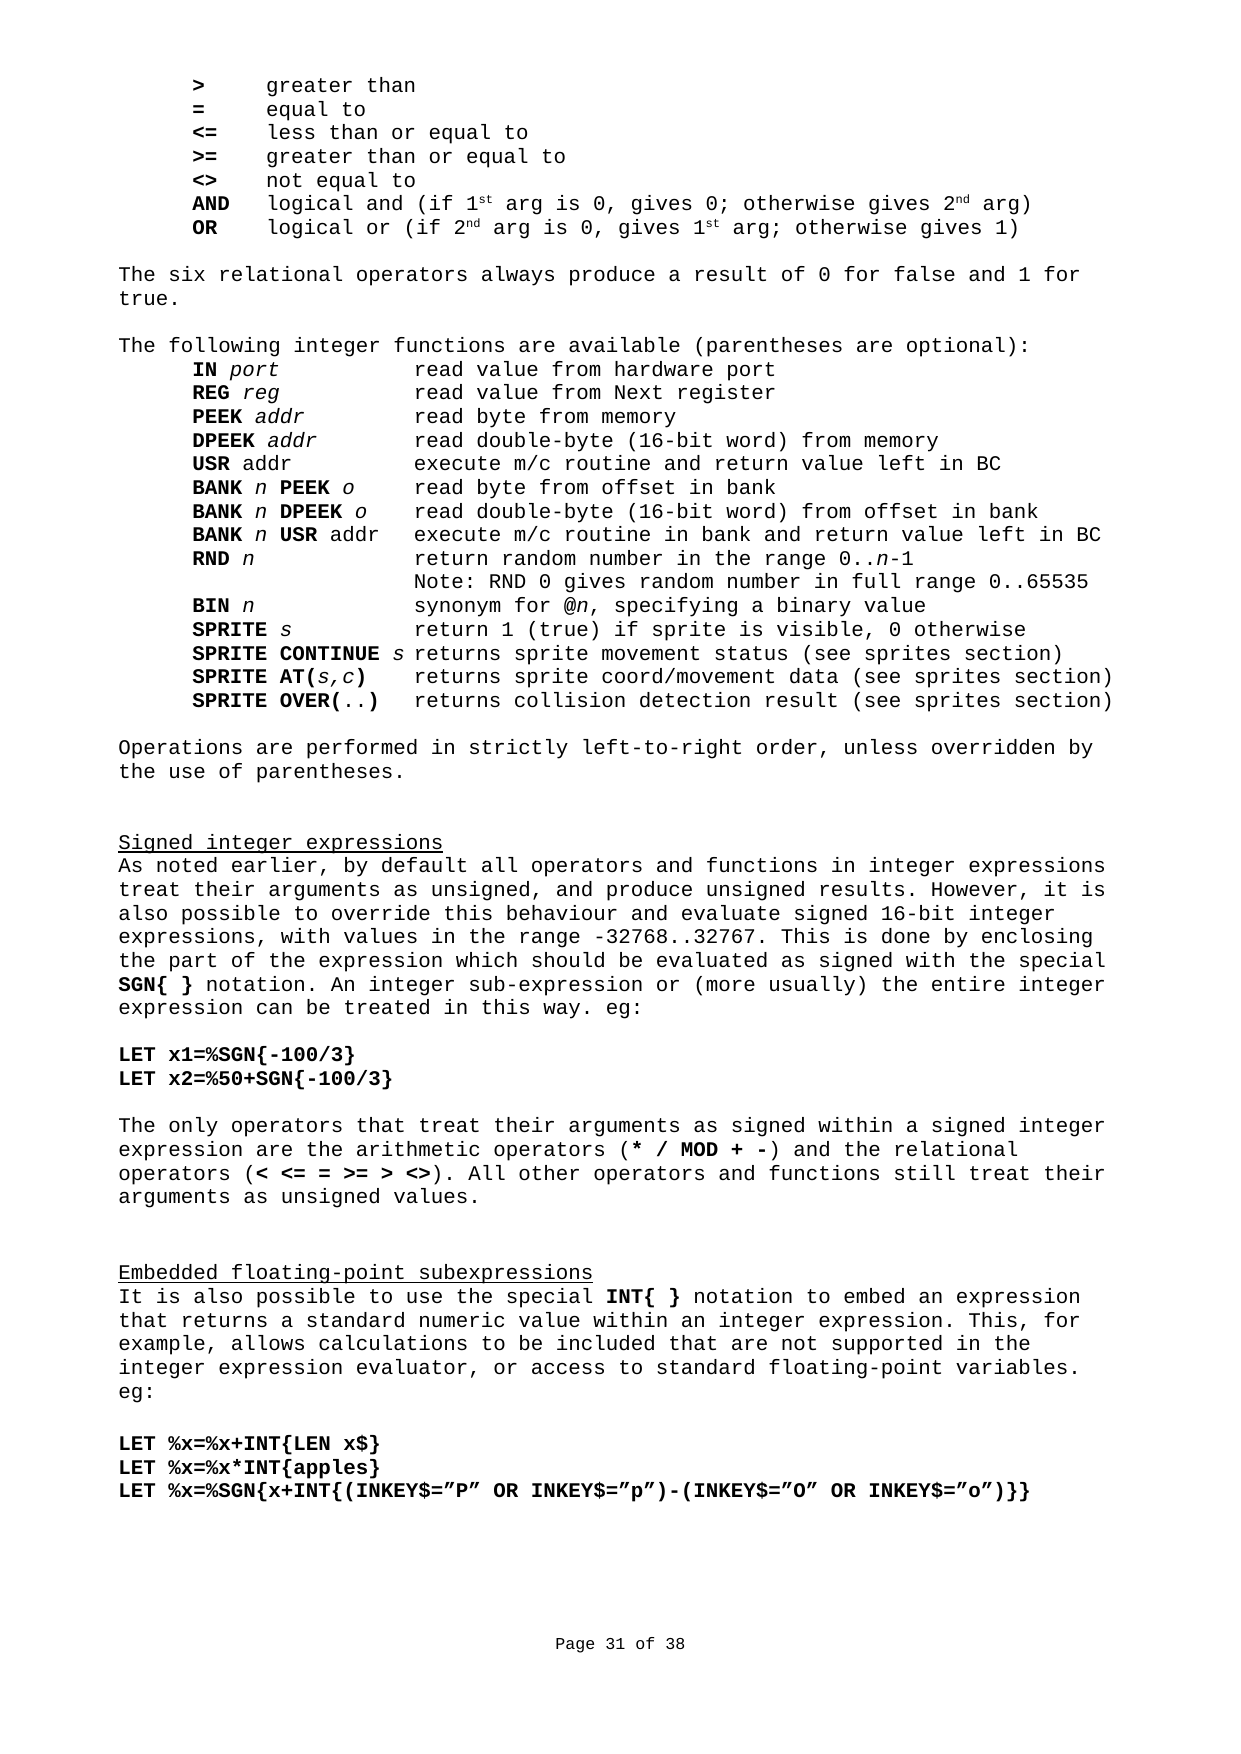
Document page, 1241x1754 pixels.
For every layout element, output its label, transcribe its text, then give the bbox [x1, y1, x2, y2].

text = equal to [118, 99, 1122, 122]
text SPRITE OVER(..) returns collision detection result (see sprites section) [118, 690, 1122, 713]
text Note: RND 0 gives random number in full range 0..65535 [118, 572, 1122, 595]
text AND logical and (if 1st arg is 0, gives 0; otherwise gives 2nd arg) [118, 193, 1122, 217]
text SPRITE AT(s,c) returns sprite coord/movement data (see sprites section) [118, 666, 1122, 690]
text PEEK addr read byte from memory [118, 406, 1122, 430]
text OR logical or (if 2nd arg is 0, gives 1st arg; otherwise gives 1) [118, 217, 1122, 241]
text The following integer functions are available (parentheses are optional): [118, 335, 1122, 359]
text LET %x=%x*INT{apples} [118, 1457, 1122, 1480]
text LET %x=%x+INT{LEN x$} [118, 1433, 1122, 1457]
text The six relational operators always produce a result of 0 for false and 1 for true. [118, 264, 1122, 311]
text IN port read value from hardware port [118, 359, 1122, 382]
text LET x2=%50+SGN{-100/3} [118, 1068, 1122, 1092]
text Operations are performed in strictly left-to-right order, unless overridden by the use of parentheses. [118, 737, 1122, 784]
text >= greater than or equal to [118, 146, 1122, 169]
text BIN n synonym for @n, specifying a binary value [118, 595, 1122, 619]
text BANK n USR addr execute m/c routine in bank and return value left in BC [118, 524, 1122, 548]
text BANK n DPEEK o read double-byte (16-bit word) from offset in bank [118, 501, 1122, 524]
text Signed integer expressions [118, 832, 1122, 855]
text The only operators that treat their arguments as signed within a signed integer expression are the arithmetic operators (* / MOD + -) and the relational operators (< <= = >= > <>). All other operators and functions still treat their arguments as unsigned values. [118, 1115, 1122, 1210]
text BANK n PEEK o read byte from offset in bank [118, 477, 1122, 501]
text It is also possible to use the special INT{ } notation to embed an expression that returns a standard numeric value within an integer expression. This, for example, allows calculations to be included that are not supported in the integer expression evaluator, or access to standard floating-point variables. eg: [118, 1286, 1122, 1404]
text Embedded floating-point subexpressions [118, 1262, 1122, 1286]
text As noted earlier, by default all operators and functions in integer expressions treat their arguments as unsigned, and produce unsigned results. However, it is also possible to override this behaviour and evaluate signed 16-bit integer expressions, with values in the range -32768..32767. This is done by enclosing the part of the expression which should be evaluated as signed with the special SGN{ } notation. An integer sub-expression or (more usually) the entire integer expression can be treated in this way. eg: [118, 855, 1122, 1021]
text RND n return random number in the range 0..n-1 [118, 548, 1122, 572]
text <> not equal to [118, 169, 1122, 193]
text LET %x=%SGN{x+INT{(INKEY$=”P” OR INKEY$=”p”)-(INKEY$=”O” OR INKEY$=”o”)}} [118, 1480, 1122, 1504]
text DPEEK addr read double-byte (16-bit word) from memory [118, 430, 1122, 453]
text USR addr execute m/c routine and return value left in BC [118, 453, 1122, 477]
text SPRITE CONTINUE s returns sprite movement status (see sprites section) [118, 642, 1122, 666]
text <= less than or equal to [118, 122, 1122, 146]
text > greater than [118, 75, 1122, 99]
text REG reg read value from Next register [118, 382, 1122, 406]
text SPRITE s return 1 (true) if sprite is visible, 0 otherwise [118, 619, 1122, 642]
text LET x1=%SGN{-100/3} [118, 1044, 1122, 1068]
